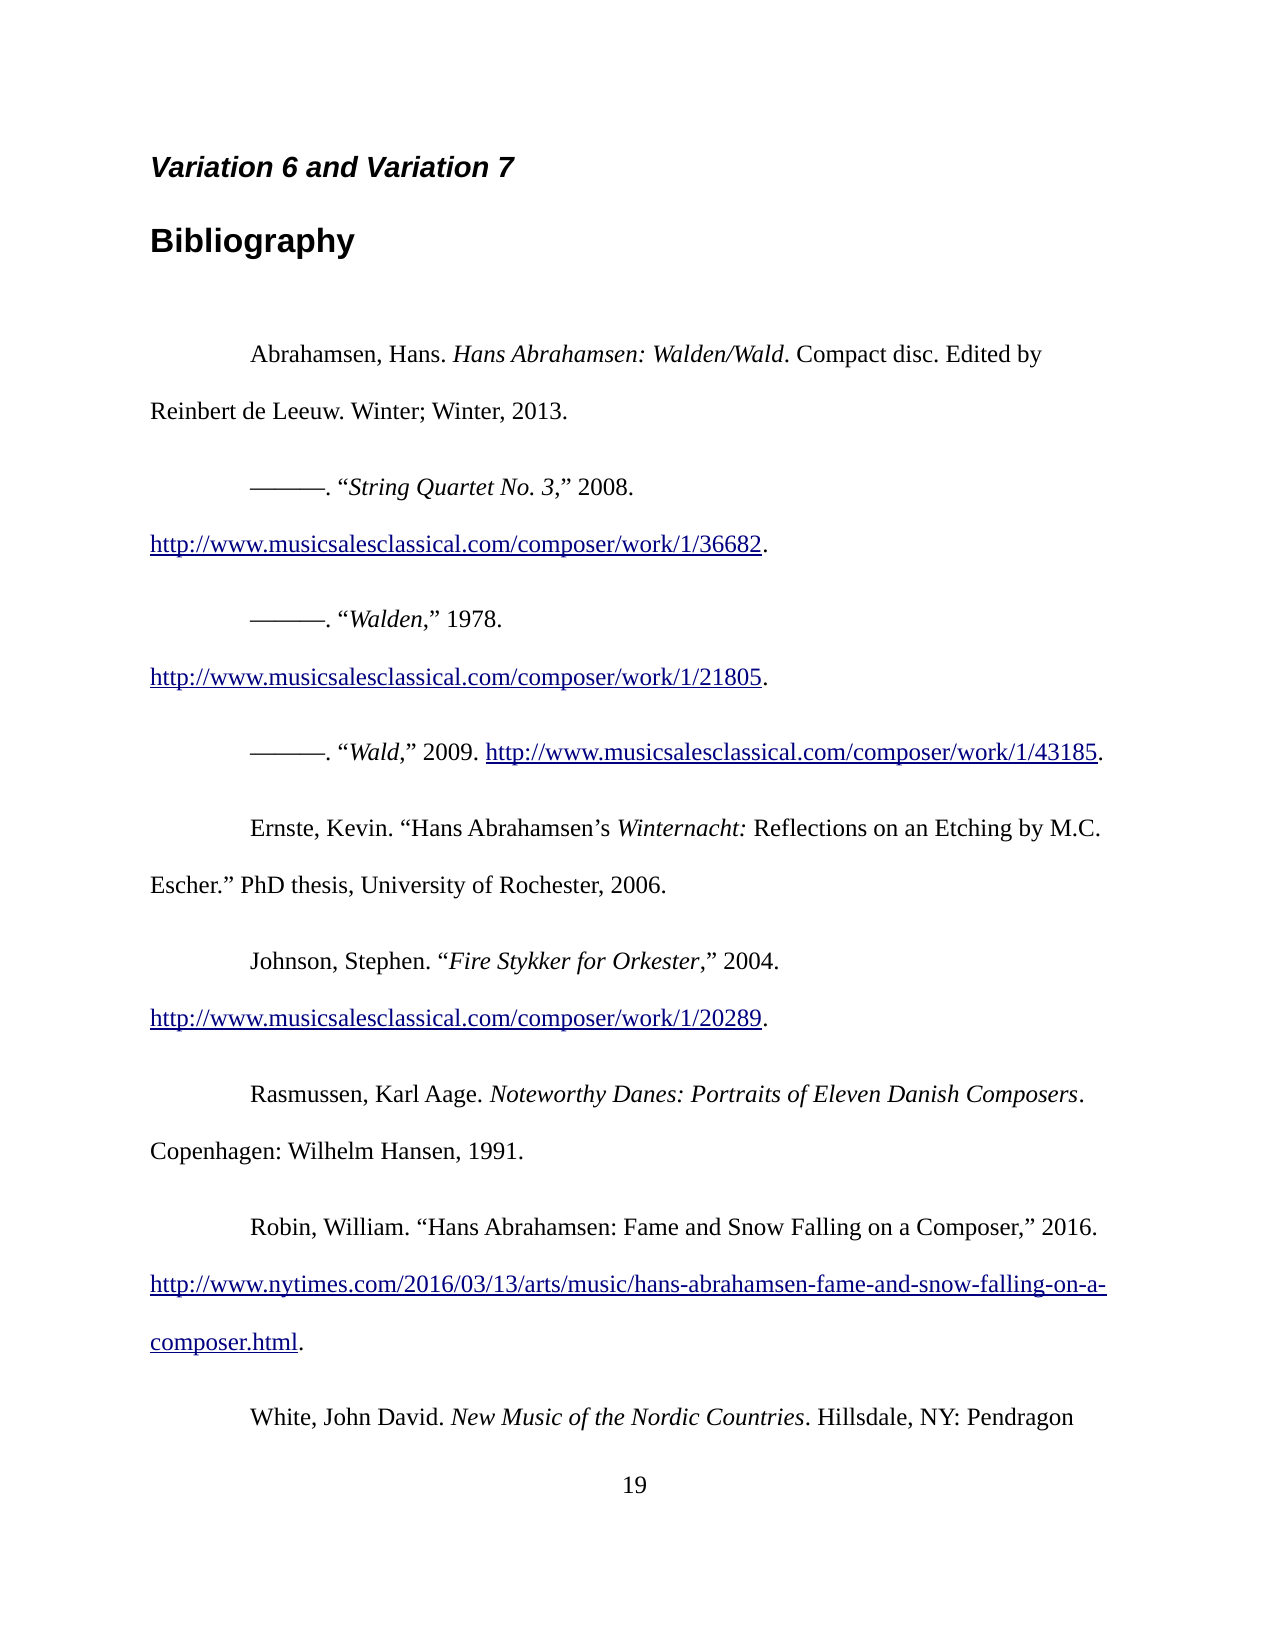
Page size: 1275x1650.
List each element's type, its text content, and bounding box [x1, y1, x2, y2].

text Johnson, Stephen. “Fire Stykker for Orkester,” 2004. http://www.musicsalesclassical.com/composer/work/1/20289. [150, 946, 1125, 1032]
text Ernste, Kevin. “Hans Abrahamsen’s Winternacht: Reflections on an Etching by M.C. Escher.” PhD thesis, University of Rochester, 2006. [150, 813, 1125, 899]
text Abrahamsen, Hans. Hans Abrahamsen: Walden/Wald. Compact disc. Edited by Reinbert de Leeuw. Winter; Winter, 2013. [150, 339, 1125, 425]
text Rasmussen, Karl Aage. Noteworthy Danes: Portraits of Eleven Danish Composers. Copenhagen: Wilhelm Hansen, 1991. [150, 1079, 1125, 1165]
subtitle Variation 6 and Variation 7 [150, 150, 1125, 183]
text ———. “String Quartet No. 3,” 2008. http://www.musicsalesclassical.com/composer/work/1/36682. [150, 472, 1125, 558]
text Robin, William. “Hans Abrahamsen: Fame and Snow Falling on a Composer,” 2016. http://www.nytimes.com/2016/03/13/arts/music/hans-abrahamsen-fame-and-snow-falling-on-a-composer.html. [150, 1212, 1125, 1355]
text ———. “Wald,” 2009. http://www.musicsalesclassical.com/composer/work/1/43185. [150, 737, 1125, 766]
subtitle Bibliography [150, 221, 1125, 260]
text ———. “Walden,” 1978. http://www.musicsalesclassical.com/composer/work/1/21805. [150, 604, 1125, 691]
text White, John David. New Music of the Nordic Countries. Hillsdale, NY: Pendragon [150, 1402, 1125, 1431]
